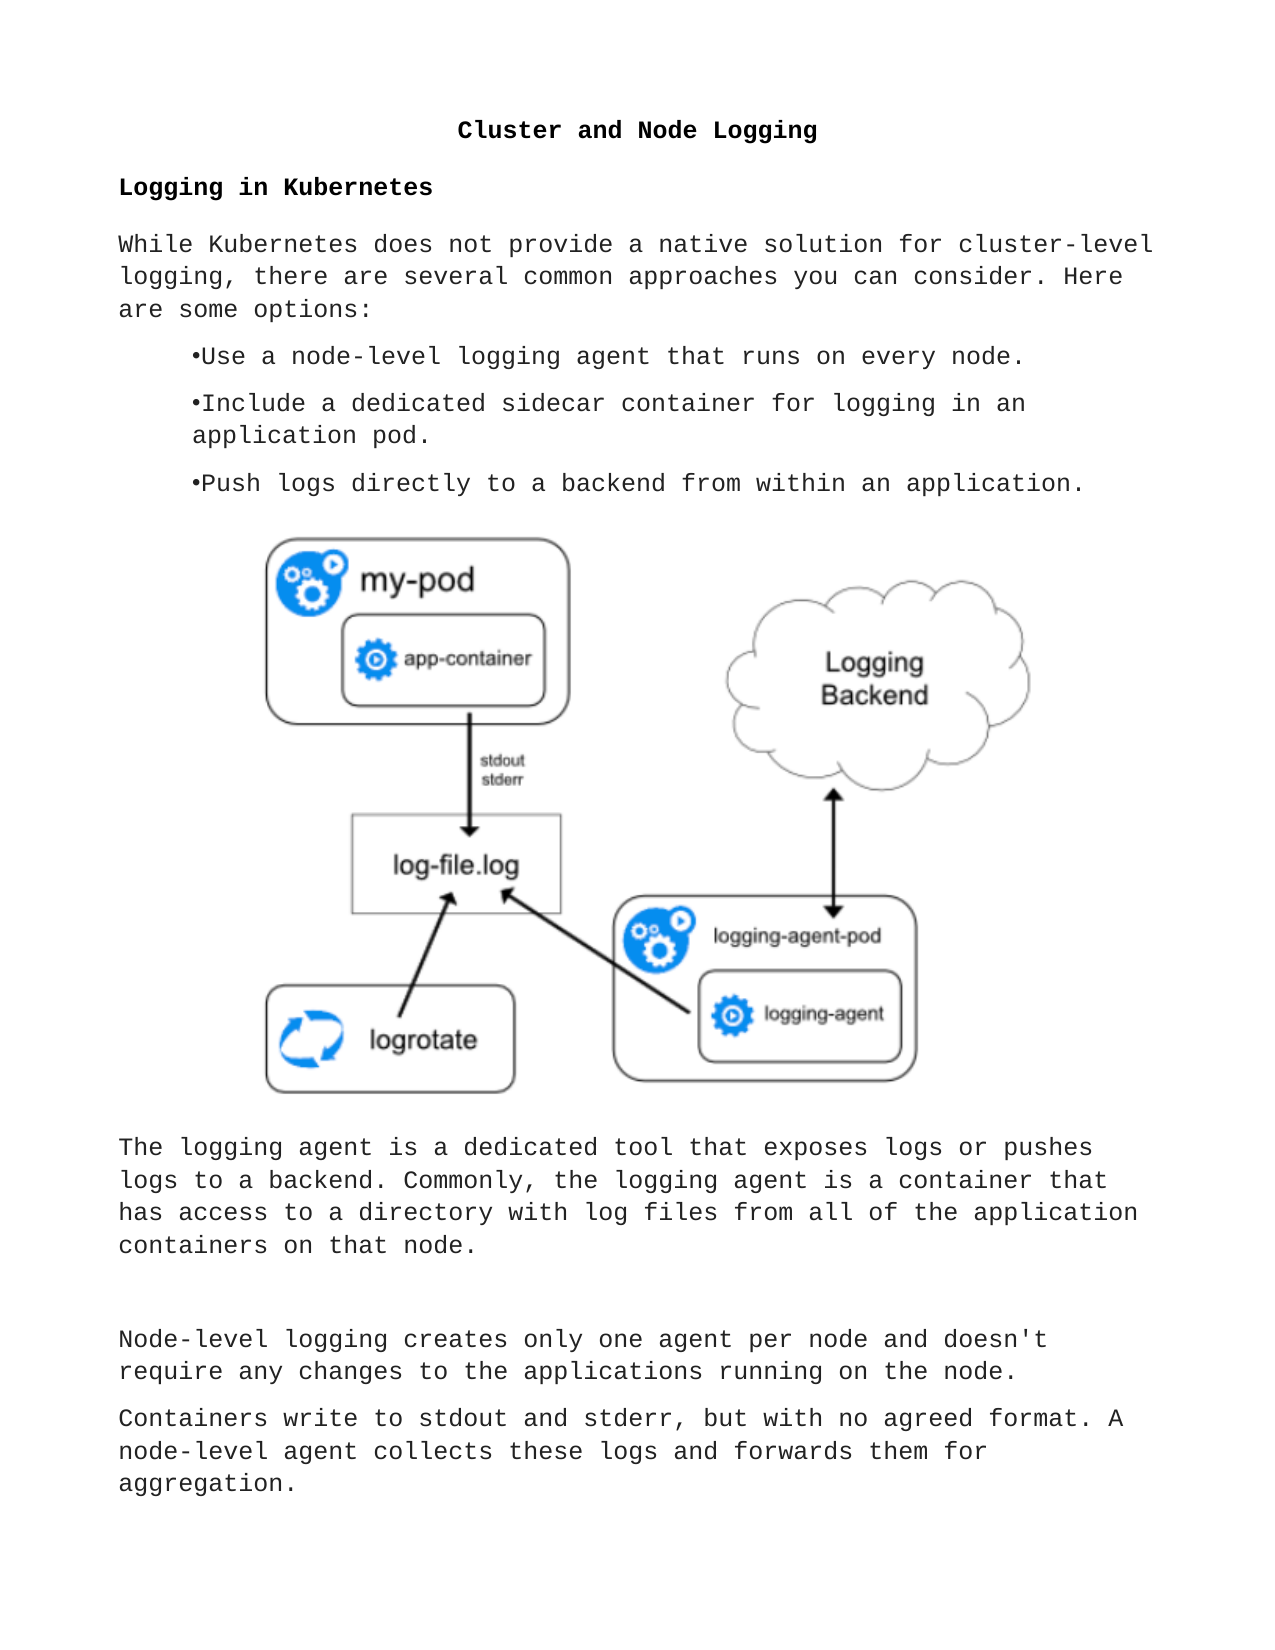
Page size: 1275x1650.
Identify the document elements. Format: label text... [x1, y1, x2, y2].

text While Kubernetes does not provide a native solution for cluster-level logging, there are several common approaches you can consider. Here are some options: [118, 231, 1157, 325]
list Use a node-level logging agent that runs on every node. [118, 343, 1157, 372]
picture [241, 517, 1034, 1105]
list Include a dedicated sidecar container for logging in an application pod. [118, 391, 1157, 451]
list Push logs directly to a backend from within an application. [118, 470, 1157, 498]
text Cluster and Node Logging [118, 118, 1157, 146]
text Containers write to stdout and stderr, but with no agreed format. A node-level agent collects these logs and forwards them for aggregation. [118, 1406, 1157, 1499]
text The logging agent is a dedicated tool that exposes logs or pushes logs to a backend. Commonly, the logging agent is a container that has access to a directory with log files from all of the application containers on that node. [118, 517, 1157, 1261]
text Node-level logging creates only one agent per node and doesn't require any changes to the applications running on the node. [118, 1326, 1157, 1387]
text Logging in Kubernetes [118, 175, 1157, 203]
